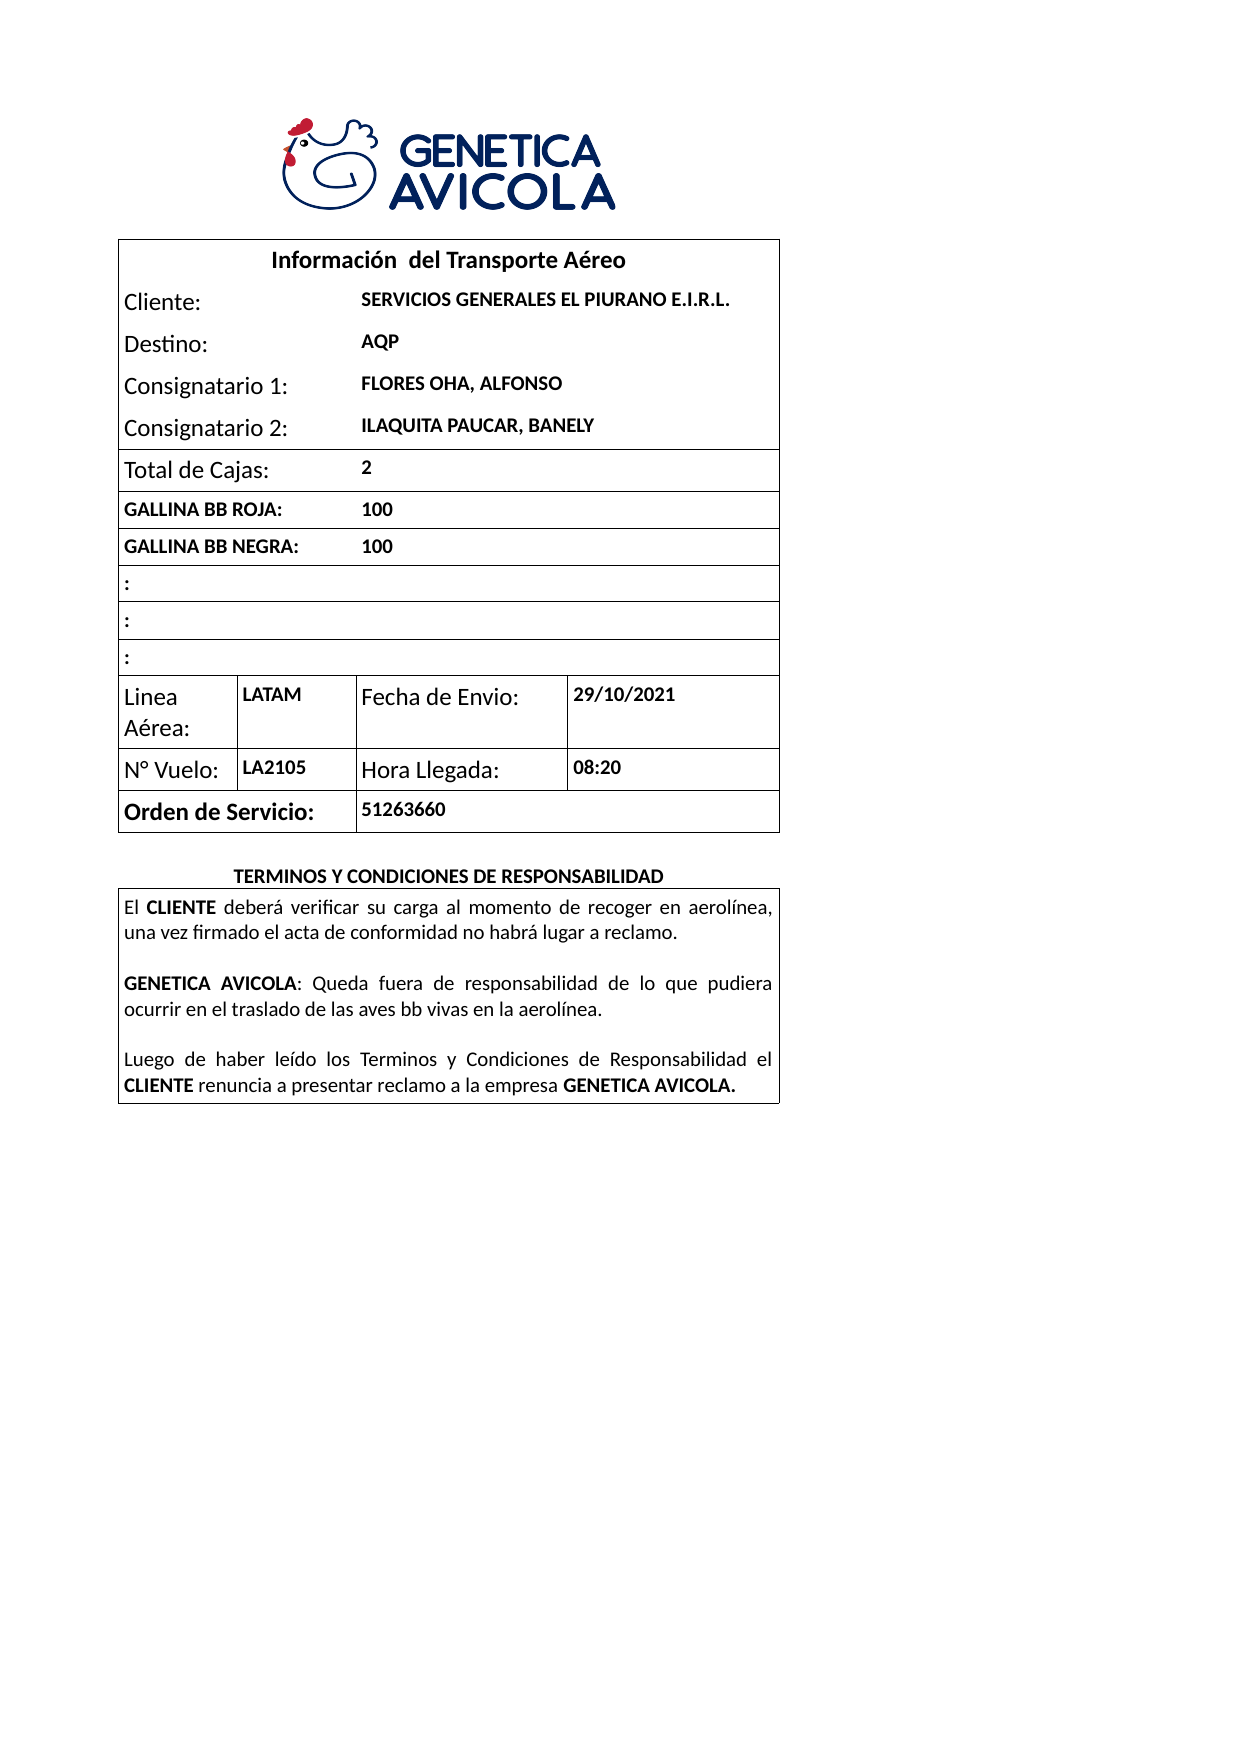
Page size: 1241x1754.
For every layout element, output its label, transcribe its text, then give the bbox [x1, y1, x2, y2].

table_cell Cliente: [119, 281, 356, 322]
table_cell : [119, 640, 356, 675]
table_cell : [119, 566, 356, 601]
table_cell LATAM [238, 676, 356, 748]
table_cell ILAQUITA PAUCAR, BANELY [356, 406, 779, 448]
table_cell 29/10/2021 [568, 676, 779, 748]
table_cell 2 [356, 450, 779, 491]
table_cell TERMINOS Y CONDICIONES DE RESPONSABILIDAD [118, 833, 779, 888]
table_cell El CLIENTE deberá verificar su carga al momento de recoger en aerolínea, una vez firmado el acta de conformidad no habrá lugar a reclamo. GENETICA AVICOLA: Queda fuera de responsabilidad de lo que pudiera ocurrir en el traslado de las aves bb vivas en la aerolínea. Luego de haber leído los Terminos y Condiciones de Responsabilidad el CLIENTE renuncia a presentar reclamo a la empresa GENETICA AVICOLA. [119, 889, 779, 1103]
table_cell N° Vuelo: [119, 749, 237, 790]
table_cell [356, 602, 779, 638]
table_cell 51263660 [357, 791, 779, 832]
table_cell [356, 640, 779, 675]
table_cell 08:20 [568, 749, 779, 790]
picture [282, 118, 616, 210]
table_cell Orden de Servicio: [119, 791, 356, 832]
table_cell 100 [356, 492, 779, 527]
table_cell Destino: [119, 323, 356, 364]
table_cell Fecha de Envio: [357, 676, 567, 748]
table_cell 100 [356, 529, 779, 564]
table_cell : [119, 602, 356, 638]
table_cell GALLINA BB ROJA: [119, 492, 356, 527]
table_cell Hora Llegada: [357, 749, 567, 790]
table_cell AQP [356, 323, 779, 364]
table_cell Total de Cajas: [119, 450, 356, 491]
table_cell GALLINA BB NEGRA: [119, 529, 356, 564]
table_cell [356, 566, 779, 601]
table_cell SERVICIOS GENERALES EL PIURANO E.I.R.L. [356, 281, 779, 322]
table_header Información del Transporte Aéreo [119, 240, 779, 281]
table_cell LA2105 [238, 749, 356, 790]
table_cell FLORES OHA, ALFONSO [356, 365, 779, 406]
table_cell Consignatario 1: [119, 365, 356, 406]
table_cell Consignatario 2: [119, 406, 356, 448]
table_cell Linea Aérea: [119, 676, 237, 748]
